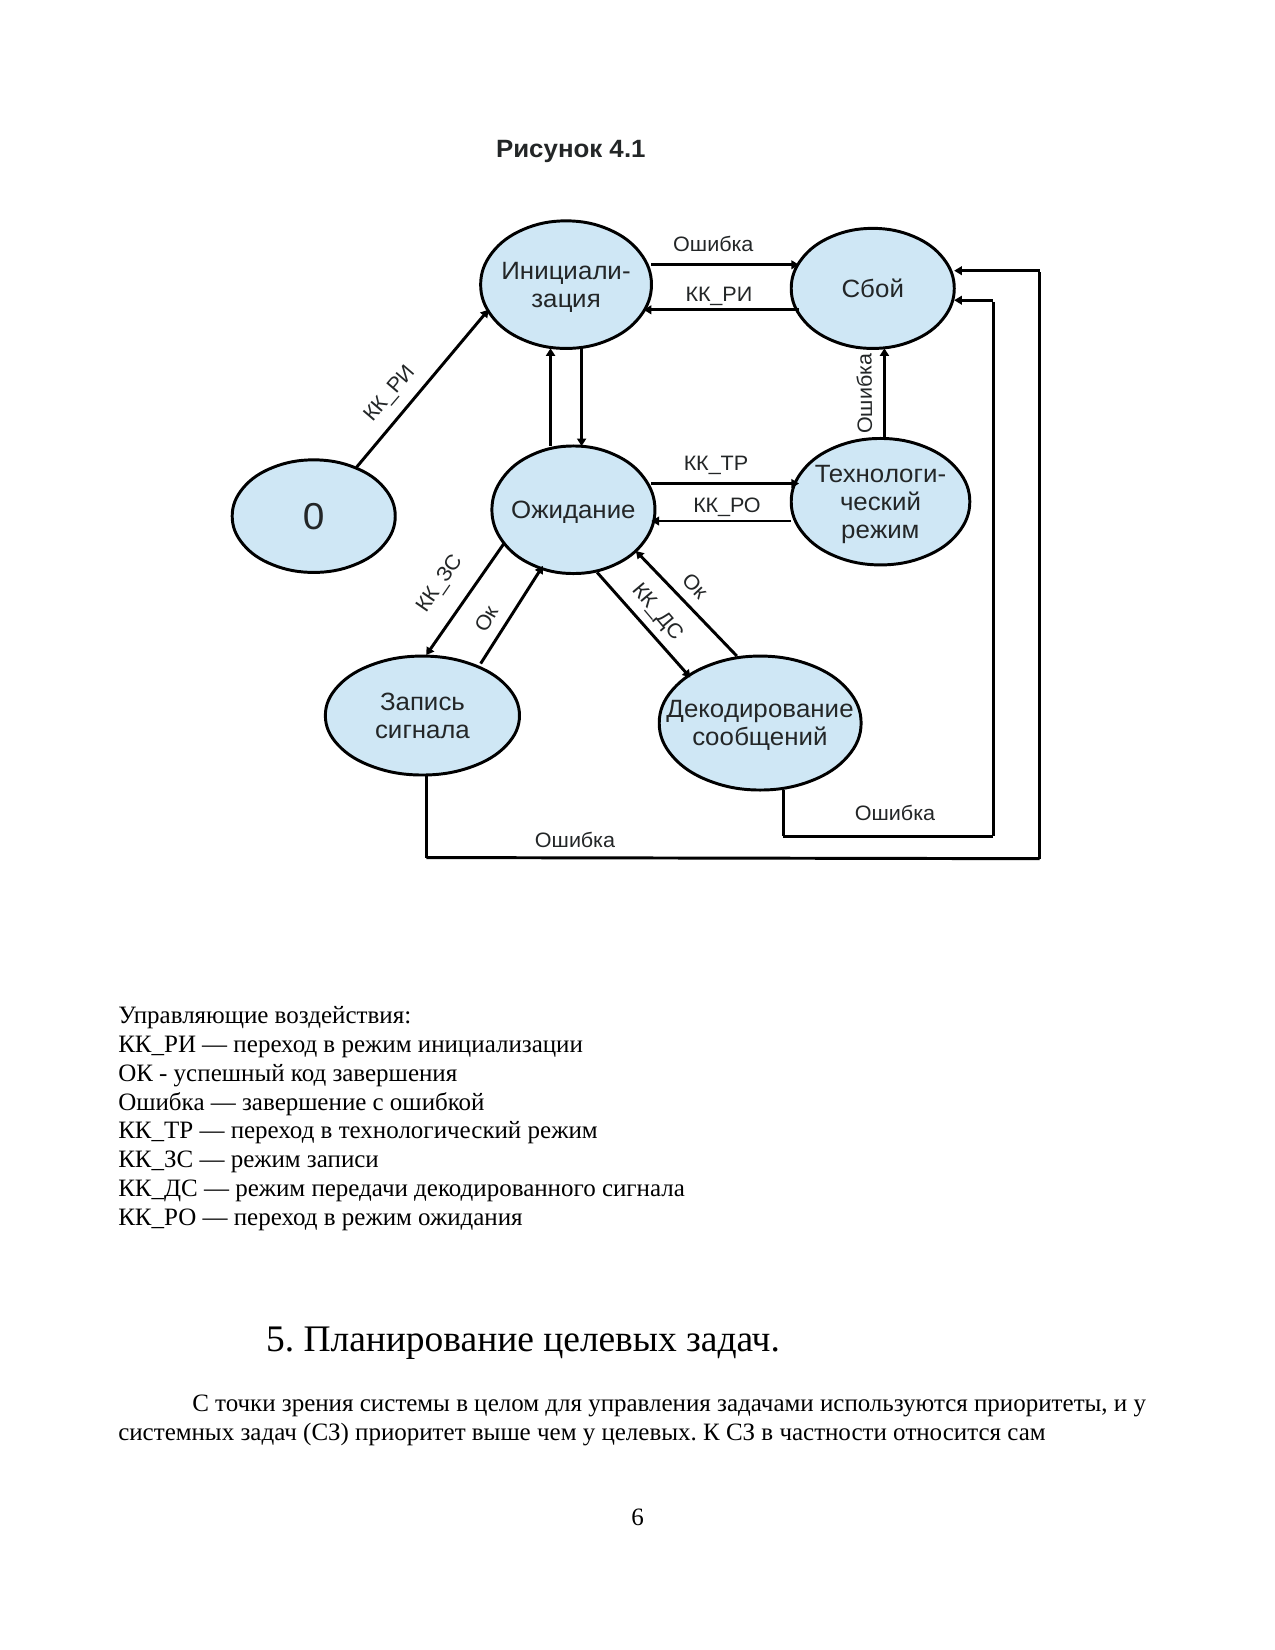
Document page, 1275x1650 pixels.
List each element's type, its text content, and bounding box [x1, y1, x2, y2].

text С точки зрения системы в целом для управления задачами используются приоритеты, и у системных задач (СЗ) приоритет выше чем у целевых. К СЗ в частности относится сам [118, 1388, 1157, 1446]
text КК_ТР — переход в технологический режим [118, 1115, 1157, 1144]
text Управляющие воздействия: [118, 1000, 1157, 1029]
text Ошибка — завершение с ошибкой [118, 1087, 1157, 1115]
text КК_ДС — режим передачи декодированного сигнала [118, 1173, 1157, 1202]
text КК_РИ — переход в режим инициализации [118, 1029, 1157, 1058]
text КК_РО — переход в режим ожидания [118, 1202, 1157, 1230]
text 5. Планирование целевых задач. [118, 1317, 1157, 1360]
text ОК - успешный код завершения [118, 1058, 1157, 1087]
text КК_ЗС — режим записи [118, 1144, 1157, 1173]
